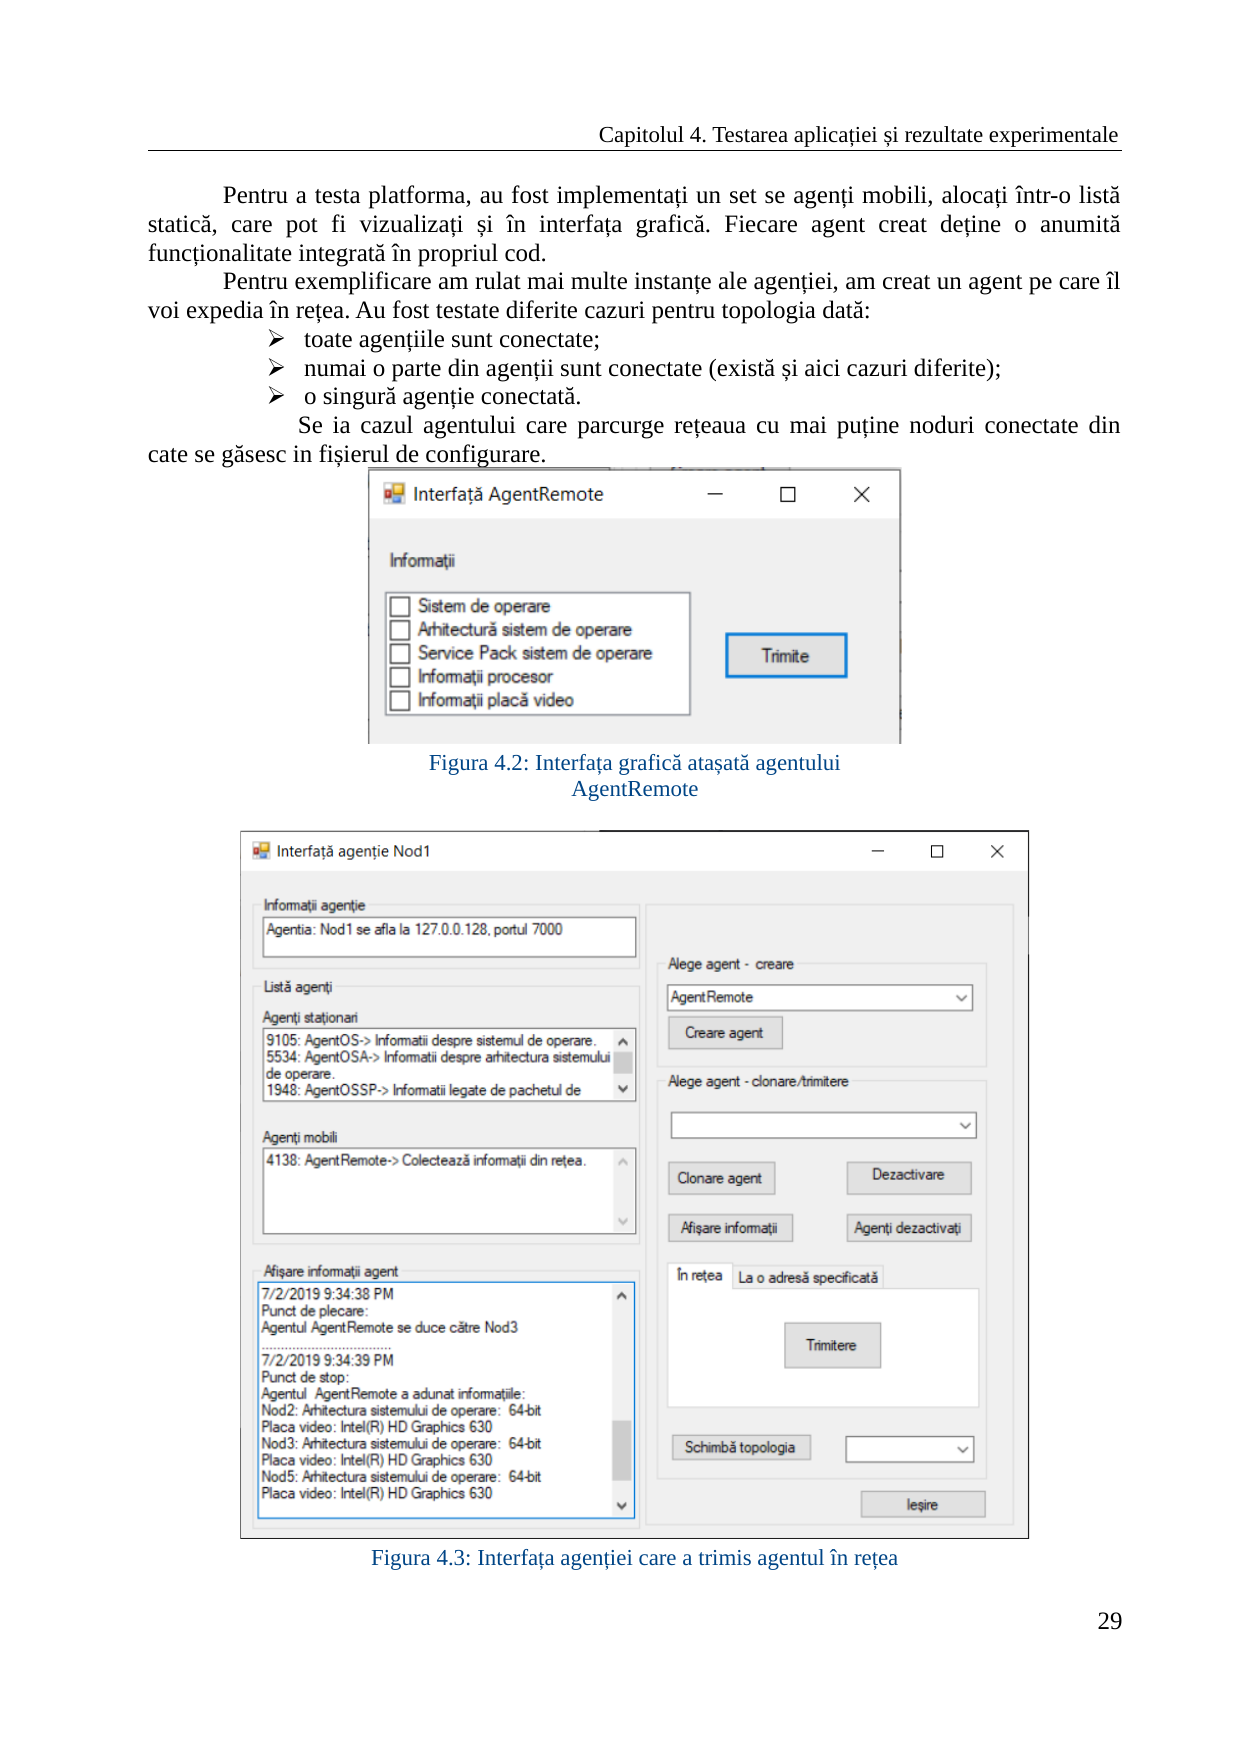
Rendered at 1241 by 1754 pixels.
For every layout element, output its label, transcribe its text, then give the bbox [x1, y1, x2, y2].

list o singură agenție conectată. [266, 381, 1122, 410]
text Figura 4.3: Interfața agenției care a trimis agentul în rețea [240, 1539, 1029, 1570]
text Se ia cazul agentului care parcurge rețeaua cu mai puține noduri conectate din cate se găsesc in fișierul de configurare. [148, 410, 1122, 468]
list toate agențiile sunt conectate; [266, 324, 1122, 353]
text Pentru a testa platforma, au fost implementați un set se agenți mobili, alocați într-o listă statică, care pot fi vizualizați și în interfața grafică. Fiecare agent creat deține o anumită funcționalitate integrată în propriul cod. [148, 180, 1122, 266]
text Figura 4.2: Interfața grafică atașată agentului AgentRemote [368, 744, 902, 802]
picture [240, 830, 1030, 1539]
picture [367, 467, 902, 744]
text Pentru exemplificare am rulat mai multe instanțe ale agenției, am creat un agent pe care îl voi expedia în rețea. Au fost testate diferite cazuri pentru topologia dată: [148, 266, 1122, 324]
list numai o parte din agenții sunt conectate (există și aici cazuri diferite); [266, 353, 1122, 381]
